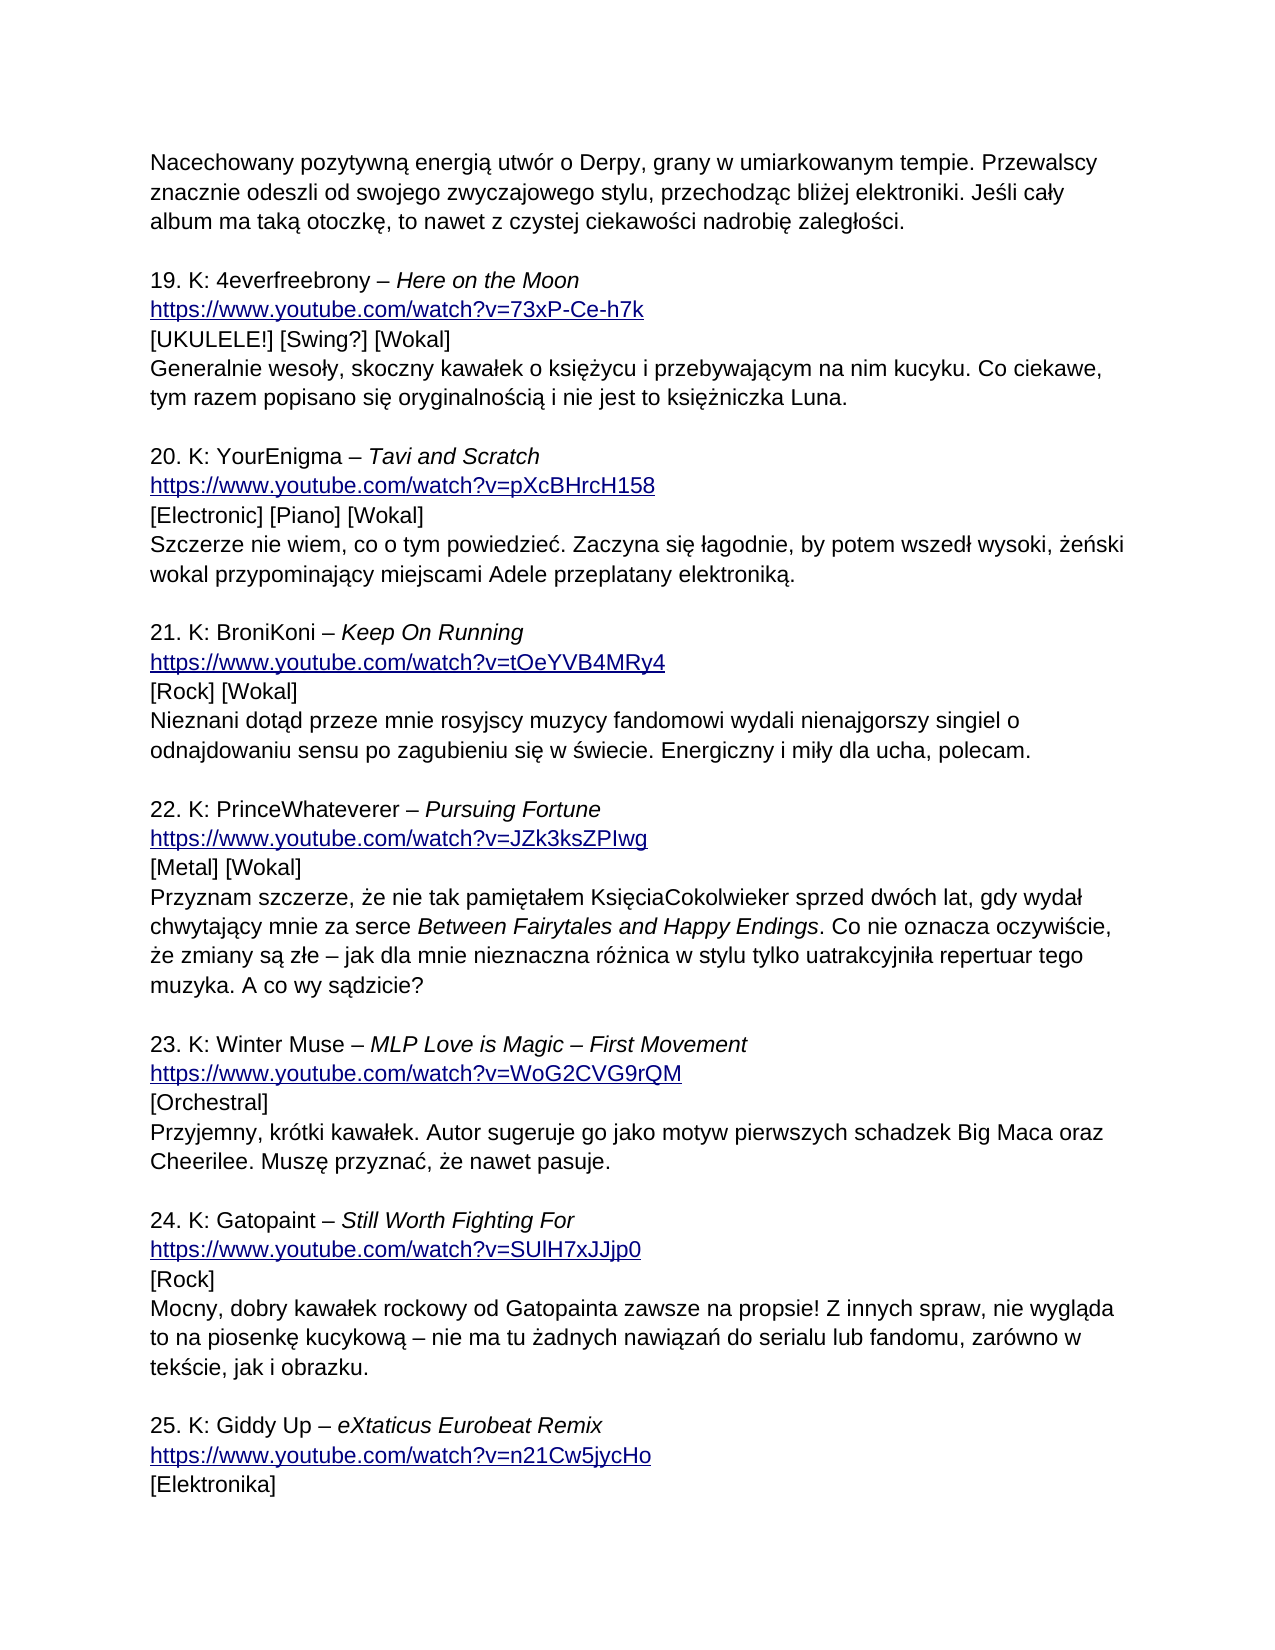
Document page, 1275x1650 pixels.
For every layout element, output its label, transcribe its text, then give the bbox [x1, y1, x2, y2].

text [Orchestral] [150, 1090, 1125, 1116]
text 23. K: Winter Muse – MLP Love is Magic – First Movement [150, 1031, 1125, 1057]
text Szczerze nie wiem, co o tym powiedzieć. Zaczyna się łagodnie, by potem wszedł wysoki, żeński wokal przypominający miejscami Adele przeplatany elektroniką. [150, 532, 1125, 587]
text https://www.youtube.com/watch?v=WoG2CVG9rQM [150, 1061, 1125, 1086]
text [Rock] [Wokal] [150, 679, 1125, 704]
text [Rock] [150, 1266, 1125, 1292]
text Przyznam szczerze, że nie tak pamiętałem KsięciaCokolwieker sprzed dwóch lat, gdy wydał chwytający mnie za serce Between Fairytales and Happy Endings. Co nie oznacza oczywiście, że zmiany są złe – jak dla mnie nieznaczna różnica w stylu tylko uatrakcyjniła repertuar tego muzyka. A co wy sądzicie? [150, 884, 1125, 998]
text Nieznani dotąd przeze mnie rosyjscy muzycy fandomowi wydali nienajgorszy singiel o odnajdowaniu sensu po zagubieniu się w świecie. Energiczny i miły dla ucha, polecam. [150, 708, 1125, 763]
text [Electronic] [Piano] [Wokal] [150, 502, 1125, 528]
text Nacechowany pozytywną energią utwór o Derpy, grany w umiarkowanym tempie. Przewalscy znacznie odeszli od swojego zwyczajowego stylu, przechodząc bliżej elektroniki. Jeśli cały album ma taką otoczkę, to nawet z czystej ciekawości nadrobię zaległości. [150, 150, 1125, 234]
text https://www.youtube.com/watch?v=pXcBHrcH158 [150, 473, 1125, 499]
text [Metal] [Wokal] [150, 855, 1125, 881]
text Generalnie wesoły, skoczny kawałek o księżycu i przebywającym na nim kucyku. Co ciekawe, tym razem popisano się oryginalnością i nie jest to księżniczka Luna. [150, 356, 1125, 411]
text 21. K: BroniKoni – Keep On Running [150, 620, 1125, 646]
text Przyjemny, krótki kawałek. Autor sugeruje go jako motyw pierwszych schadzek Big Maca oraz Cheerilee. Muszę przyznać, że nawet pasuje. [150, 1119, 1125, 1174]
text https://www.youtube.com/watch?v=n21Cw5jycHo [150, 1442, 1125, 1468]
text https://www.youtube.com/watch?v=tOeYVB4MRy4 [150, 649, 1125, 675]
text 25. K: Giddy Up – eXtaticus Eurobeat Remix [150, 1413, 1125, 1439]
text 22. K: PrinceWhateverer – Pursuing Fortune [150, 796, 1125, 822]
text 24. K: Gatopaint – Still Worth Fighting For [150, 1207, 1125, 1233]
text Mocny, dobry kawałek rockowy od Gatopainta zawsze na propsie! Z innych spraw, nie wygląda to na piosenkę kucykową – nie ma tu żadnych nawiązań do serialu lub fandomu, zarówno w tekście, jak i obrazku. [150, 1296, 1125, 1380]
text [Elektronika] [150, 1472, 1125, 1497]
text https://www.youtube.com/watch?v=73xP-Ce-h7k [150, 297, 1125, 322]
text https://www.youtube.com/watch?v=SUlH7xJJjp0 [150, 1237, 1125, 1262]
text 20. K: YourEnigma – Tavi and Scratch [150, 444, 1125, 469]
text https://www.youtube.com/watch?v=JZk3ksZPIwg [150, 826, 1125, 851]
text [UKULELE!] [Swing?] [Wokal] [150, 326, 1125, 352]
text 19. K: 4everfreebrony – Here on the Moon [150, 267, 1125, 293]
